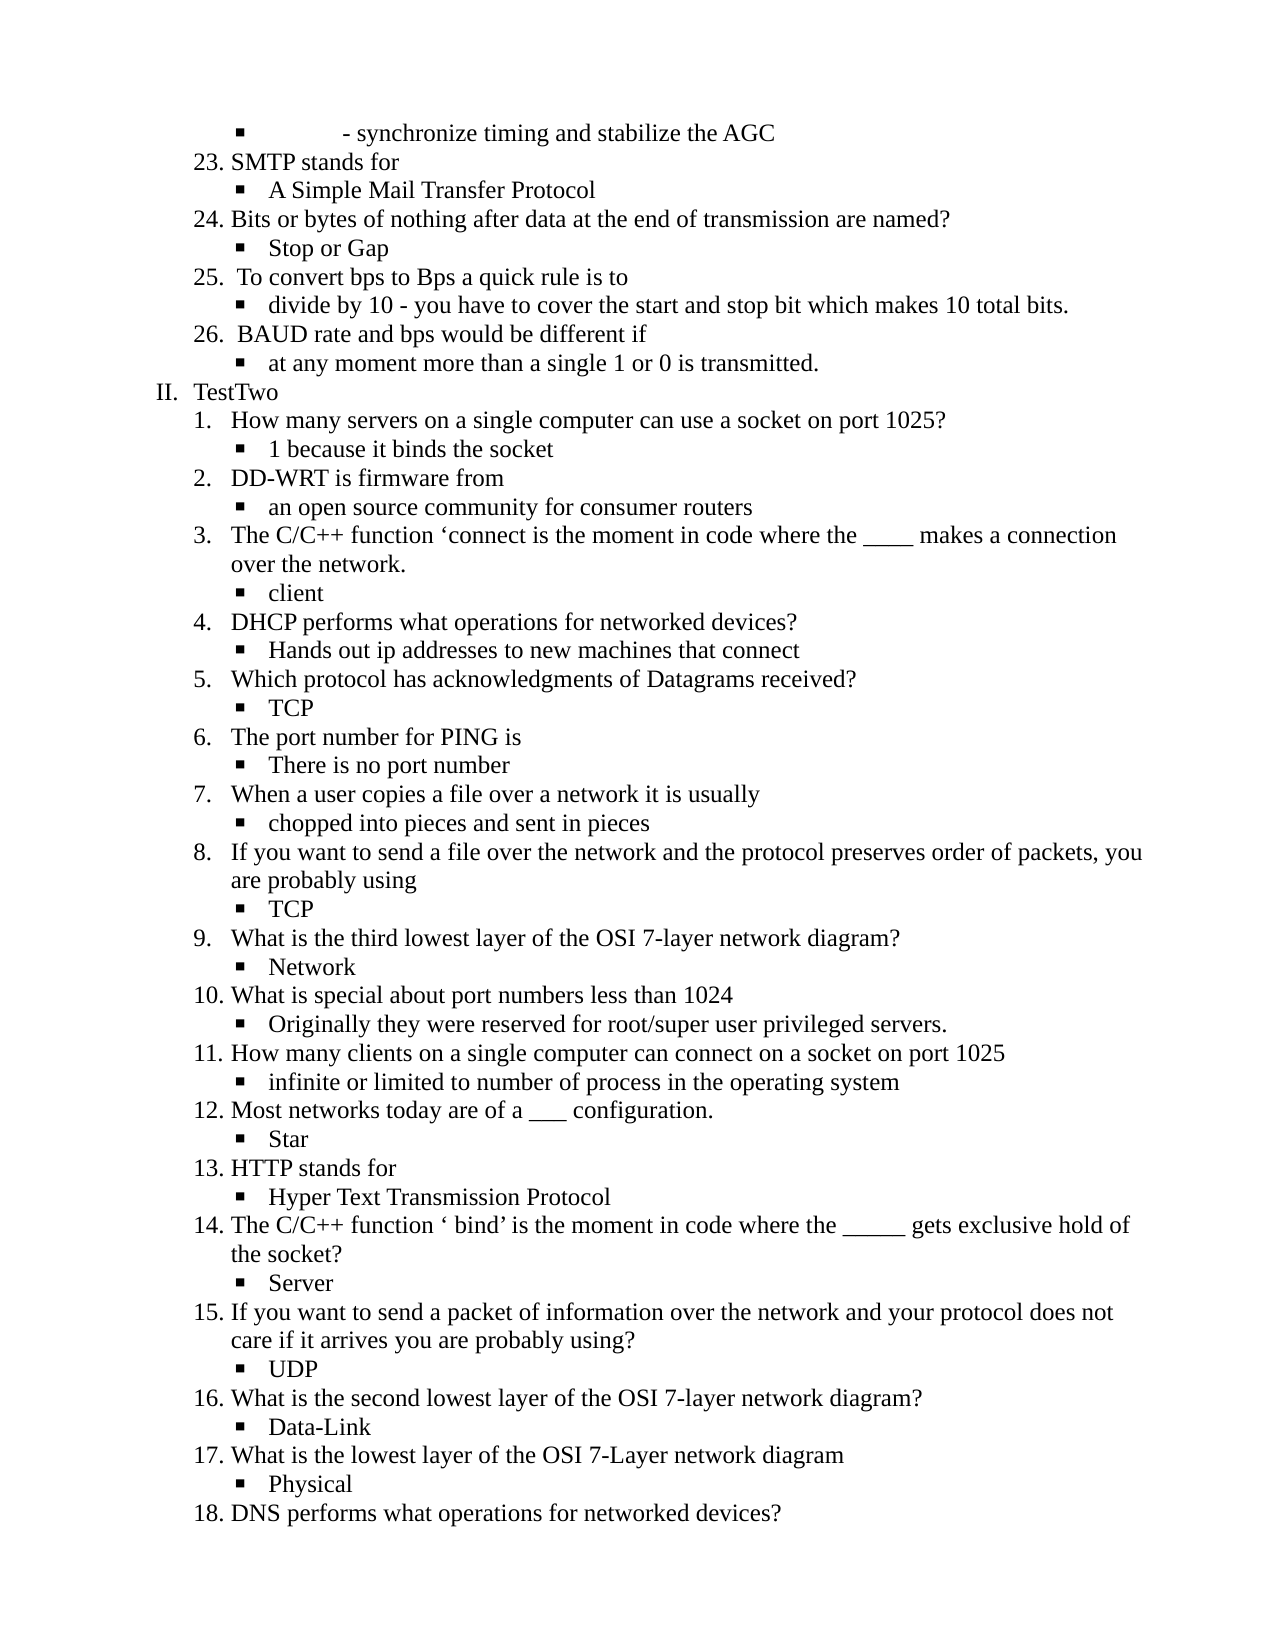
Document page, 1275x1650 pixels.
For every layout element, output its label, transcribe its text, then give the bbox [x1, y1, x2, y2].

list an open source community for consumer routers [231, 492, 1157, 521]
list What is the second lowest layer of the OSI 7-layer network diagram? [193, 1383, 1157, 1412]
list divide by 10 - you have to cover the start and stop bit which makes 10 total bits. [231, 291, 1157, 319]
list 1 because it binds the socket [231, 434, 1157, 463]
list If you want to send a file over the network and the protocol preserves order of packets, you are probably using [193, 837, 1157, 894]
list TestTwo [156, 377, 1157, 406]
list What is special about port numbers less than 1024 [193, 981, 1157, 1009]
list The C/C++ function ‘connect is the moment in code where the ____ makes a connection over the network. [193, 521, 1157, 578]
list DNS performs what operations for networked devices? [193, 1498, 1157, 1527]
list A Simple Mail Transfer Protocol [231, 176, 1157, 204]
list SMTP stands for [193, 147, 1157, 176]
list Star [231, 1124, 1157, 1153]
list Physical [231, 1469, 1157, 1498]
list DHCP performs what operations for networked devices? [193, 607, 1157, 636]
list - synchronize timing and stabilize the AGC [231, 118, 1157, 147]
list There is no port number [231, 751, 1157, 779]
list Server [231, 1268, 1157, 1297]
list HTTP stands for [193, 1153, 1157, 1182]
list Which protocol has acknowledgments of Datagrams received? [193, 664, 1157, 693]
list Hyper Text Transmission Protocol [231, 1182, 1157, 1211]
list BAUD rate and bps would be different if [193, 319, 1157, 348]
list If you want to send a packet of information over the network and your protocol does not care if it arrives you are probably using? [193, 1297, 1157, 1354]
list Most networks today are of a ___ configuration. [193, 1096, 1157, 1124]
list Data-Link [231, 1412, 1157, 1441]
list TCP [231, 693, 1157, 722]
list at any moment more than a single 1 or 0 is transmitted. [231, 348, 1157, 377]
list TCP [231, 894, 1157, 923]
list When a user copies a file over a network it is usually [193, 779, 1157, 808]
list UDP [231, 1354, 1157, 1383]
list DD-WRT is firmware from [193, 463, 1157, 492]
list What is the lowest layer of the OSI 7-Layer network diagram [193, 1441, 1157, 1469]
list Originally they were reserved for root/super user privileged servers. [231, 1009, 1157, 1038]
list Bits or bytes of nothing after data at the end of transmission are named? [193, 204, 1157, 233]
list How many clients on a single computer can connect on a socket on port 1025 [193, 1038, 1157, 1067]
list infinite or limited to number of process in the operating system [231, 1067, 1157, 1096]
list How many servers on a single computer can use a socket on port 1025? [193, 406, 1157, 434]
list What is the third lowest layer of the OSI 7-layer network diagram? [193, 923, 1157, 952]
list client [231, 578, 1157, 607]
list Network [231, 952, 1157, 981]
list Stop or Gap [231, 233, 1157, 262]
list chopped into pieces and sent in pieces [231, 808, 1157, 837]
list To convert bps to Bps a quick rule is to [193, 262, 1157, 291]
list Hands out ip addresses to new machines that connect [231, 636, 1157, 664]
list The C/C++ function ‘ bind’ is the moment in code where the _____ gets exclusive hold of the socket? [193, 1211, 1157, 1268]
list The port number for PING is [193, 722, 1157, 751]
